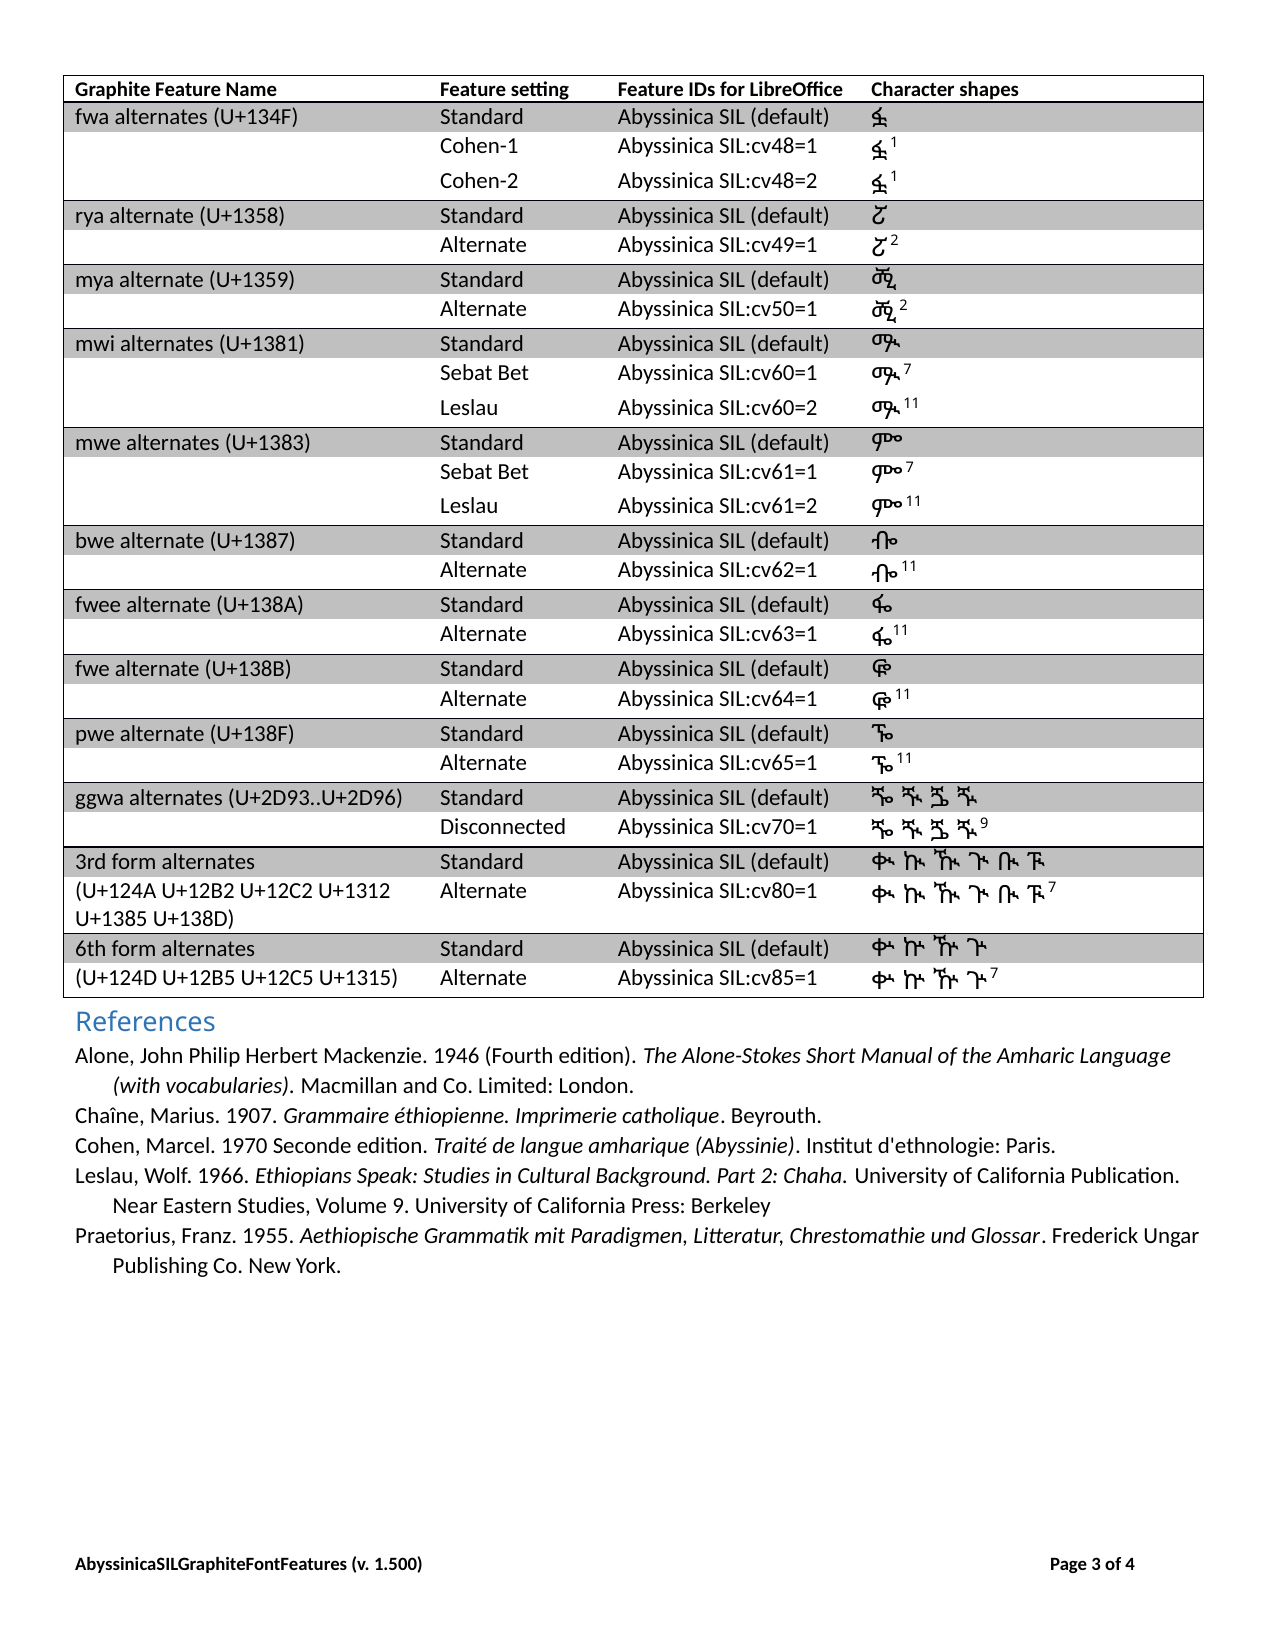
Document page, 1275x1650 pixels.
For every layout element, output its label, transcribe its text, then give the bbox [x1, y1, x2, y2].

table_cell Abyssinica SIL (default) [606, 719, 859, 748]
table_cell Standard [428, 201, 606, 230]
table_cell [64, 294, 428, 328]
table_cell ᎇ [859, 526, 1203, 555]
table_cell mya alternate (U+1359) [64, 265, 428, 294]
table_cell Sebat Bet [428, 457, 606, 491]
table_cell ፘ [859, 201, 1203, 230]
table_cell [64, 230, 428, 264]
table_cell ቊ ኲ ዂ ጒ ᎅ ᎍ7 [859, 877, 1203, 933]
table_cell Alternate [428, 963, 606, 997]
table_cell ⶓ ⶔ ⶕ ⶖ [859, 783, 1203, 812]
table_cell Standard [428, 265, 606, 294]
table_cell Alternate [428, 230, 606, 264]
table_cell Alternate [428, 294, 606, 328]
table_cell Abyssinica SIL (default) [606, 783, 859, 812]
table_cell Abyssinica SIL (default) [606, 329, 859, 358]
table_cell Abyssinica SIL:cv50=1 [606, 294, 859, 328]
table_cell Abyssinica SIL:cv48=2 [606, 166, 859, 200]
table_cell Leslau [428, 491, 606, 525]
table_cell [64, 684, 428, 718]
table_cell ᎃ7 [859, 457, 1203, 491]
table_cell Alternate [428, 684, 606, 718]
table_cell Standard [428, 719, 606, 748]
table_cell ᎁ11 [859, 393, 1203, 427]
table_header Feature IDs for LibreOffice [606, 76, 859, 101]
table_cell ፘ2 [859, 230, 1203, 264]
table_cell Standard [428, 655, 606, 684]
table_cell Abyssinica SIL:cv60=2 [606, 393, 859, 427]
table_cell ፙ2 [859, 294, 1203, 328]
text Cohen, Marcel. 1970 Seconde edition. Traité de langue amharique (Abyssinie). Institut d'ethnologie: Paris. [75, 1131, 1200, 1159]
table_cell Cohen-1 [428, 132, 606, 166]
table_header Graphite Feature Name [64, 76, 428, 101]
table_cell Sebat Bet [428, 359, 606, 393]
table_cell [64, 457, 428, 491]
table_cell Leslau [428, 393, 606, 427]
table_cell Abyssinica SIL (default) [606, 526, 859, 555]
table_cell ፏ1 [859, 166, 1203, 200]
table_cell ᎁ7 [859, 359, 1203, 393]
table_cell Standard [428, 329, 606, 358]
table_cell fwa alternates (U+134F) [64, 103, 428, 132]
table_cell Standard [428, 526, 606, 555]
table_cell fwee alternate (U+138A) [64, 590, 428, 619]
table_cell Abyssinica SIL (default) [606, 848, 859, 877]
table_cell Abyssinica SIL (default) [606, 201, 859, 230]
table_cell 3rd form alternates [64, 848, 428, 877]
table_cell [64, 359, 428, 393]
table_cell Abyssinica SIL (default) [606, 934, 859, 963]
text Leslau, Wolf. 1966. Ethiopians Speak: Studies in Cultural Background. Part 2: Chaha. University of California Publication. Near Eastern Studies, Volume 9. University of California Press: Berkeley [75, 1161, 1200, 1219]
table_cell Alternate [428, 555, 606, 589]
table_cell Standard [428, 103, 606, 132]
table_cell (U+124D U+12B5 U+12C5 U+1315) [64, 963, 428, 997]
table_cell rya alternate (U+1358) [64, 201, 428, 230]
table_cell ᎊ [859, 620, 1203, 653]
table_cell mwe alternates (U+1383) [64, 428, 428, 457]
table_cell ᎇ11 [859, 555, 1203, 589]
table_cell ᎃ11 [859, 491, 1203, 525]
text Praetorius, Franz. 1955. Aethiopische Grammatik mit Paradigmen, Litteratur, Chrestomathie und Glossar. Frederick Ungar Publishing Co. New York. [75, 1221, 1200, 1279]
table_cell Standard [428, 783, 606, 812]
table_header Feature setting [428, 76, 606, 101]
table_cell Abyssinica SIL (default) [606, 428, 859, 457]
table_cell 6th form alternates [64, 934, 428, 963]
table_cell ᎏ11 [859, 748, 1203, 782]
table_cell mwi alternates (U+1381) [64, 329, 428, 358]
table_cell Abyssinica SIL:cv63=1 [606, 620, 859, 653]
table_cell (U+124A U+12B2 U+12C2 U+1312 U+1385 U+138D) [64, 877, 428, 933]
table_cell ᎋ11 [859, 684, 1203, 718]
table_cell pwe alternate (U+138F) [64, 719, 428, 748]
table_header Character shapes [859, 76, 1203, 101]
table_cell ᎁ [859, 329, 1203, 358]
table_cell [64, 620, 428, 653]
table_cell [64, 491, 428, 525]
table_cell [64, 393, 428, 427]
table_cell Abyssinica SIL:cv61=1 [606, 457, 859, 491]
table_cell Abyssinica SIL:cv85=1 [606, 963, 859, 997]
table_cell ᎋ [859, 655, 1203, 684]
table_cell Standard [428, 934, 606, 963]
table_cell Abyssinica SIL (default) [606, 655, 859, 684]
table_cell Abyssinica SIL:cv80=1 [606, 877, 859, 933]
table_cell [64, 166, 428, 200]
table_cell Abyssinica SIL (default) [606, 265, 859, 294]
table_cell ᎃ [859, 428, 1203, 457]
text Chaîne, Marius. 1907. Grammaire éthiopienne. Imprimerie catholique. Beyrouth. [75, 1101, 1200, 1129]
table_cell fwe alternate (U+138B) [64, 655, 428, 684]
table_cell Cohen-2 [428, 166, 606, 200]
table_cell [64, 812, 428, 846]
table_cell ፏ1 [859, 132, 1203, 166]
table_cell Abyssinica SIL:cv70=1 [606, 812, 859, 846]
table_cell Alternate [428, 620, 606, 653]
table_cell ፏ [859, 103, 1203, 132]
table_cell Abyssinica SIL:cv60=1 [606, 359, 859, 393]
table_cell Standard [428, 590, 606, 619]
table_cell Abyssinica SIL:cv49=1 [606, 230, 859, 264]
table_cell ቊ ኲ ዂ ጒ ᎅ ᎍ [859, 848, 1203, 877]
subtitle References [75, 1002, 1200, 1039]
table_cell ⶓ ⶔ ⶕ ⶖ9 [859, 812, 1203, 846]
table_cell ᎊ [859, 590, 1203, 619]
table_cell [64, 555, 428, 589]
table_cell [64, 748, 428, 782]
table_cell Abyssinica SIL (default) [606, 103, 859, 132]
table_cell Alternate [428, 877, 606, 933]
table_cell Disconnected [428, 812, 606, 846]
table_cell ggwa alternates (U+2D93..U+2D96) [64, 783, 428, 812]
table_cell Abyssinica SIL (default) [606, 590, 859, 619]
table_cell Standard [428, 848, 606, 877]
table_cell Standard [428, 428, 606, 457]
text Alone, John Philip Herbert Mackenzie. 1946 (Fourth edition). The Alone-Stokes Short Manual of the Amharic Language (with vocabularies). Macmillan and Co. Limited: London. [75, 1041, 1200, 1099]
table_cell Abyssinica SIL:cv65=1 [606, 748, 859, 782]
table_cell ᎏ [859, 719, 1203, 748]
table_cell Abyssinica SIL:cv62=1 [606, 555, 859, 589]
table_cell Abyssinica SIL:cv61=2 [606, 491, 859, 525]
table_cell Alternate [428, 748, 606, 782]
table_cell Abyssinica SIL:cv48=1 [606, 132, 859, 166]
table_cell ቍ ኵ ዅ ጕ [859, 934, 1203, 963]
table_cell ፙ [859, 265, 1203, 294]
table_cell Abyssinica SIL:cv64=1 [606, 684, 859, 718]
table_cell bwe alternate (U+1387) [64, 526, 428, 555]
table_cell [64, 132, 428, 166]
table_cell ቍ ኵ ዅ ጕ7 [859, 963, 1203, 997]
